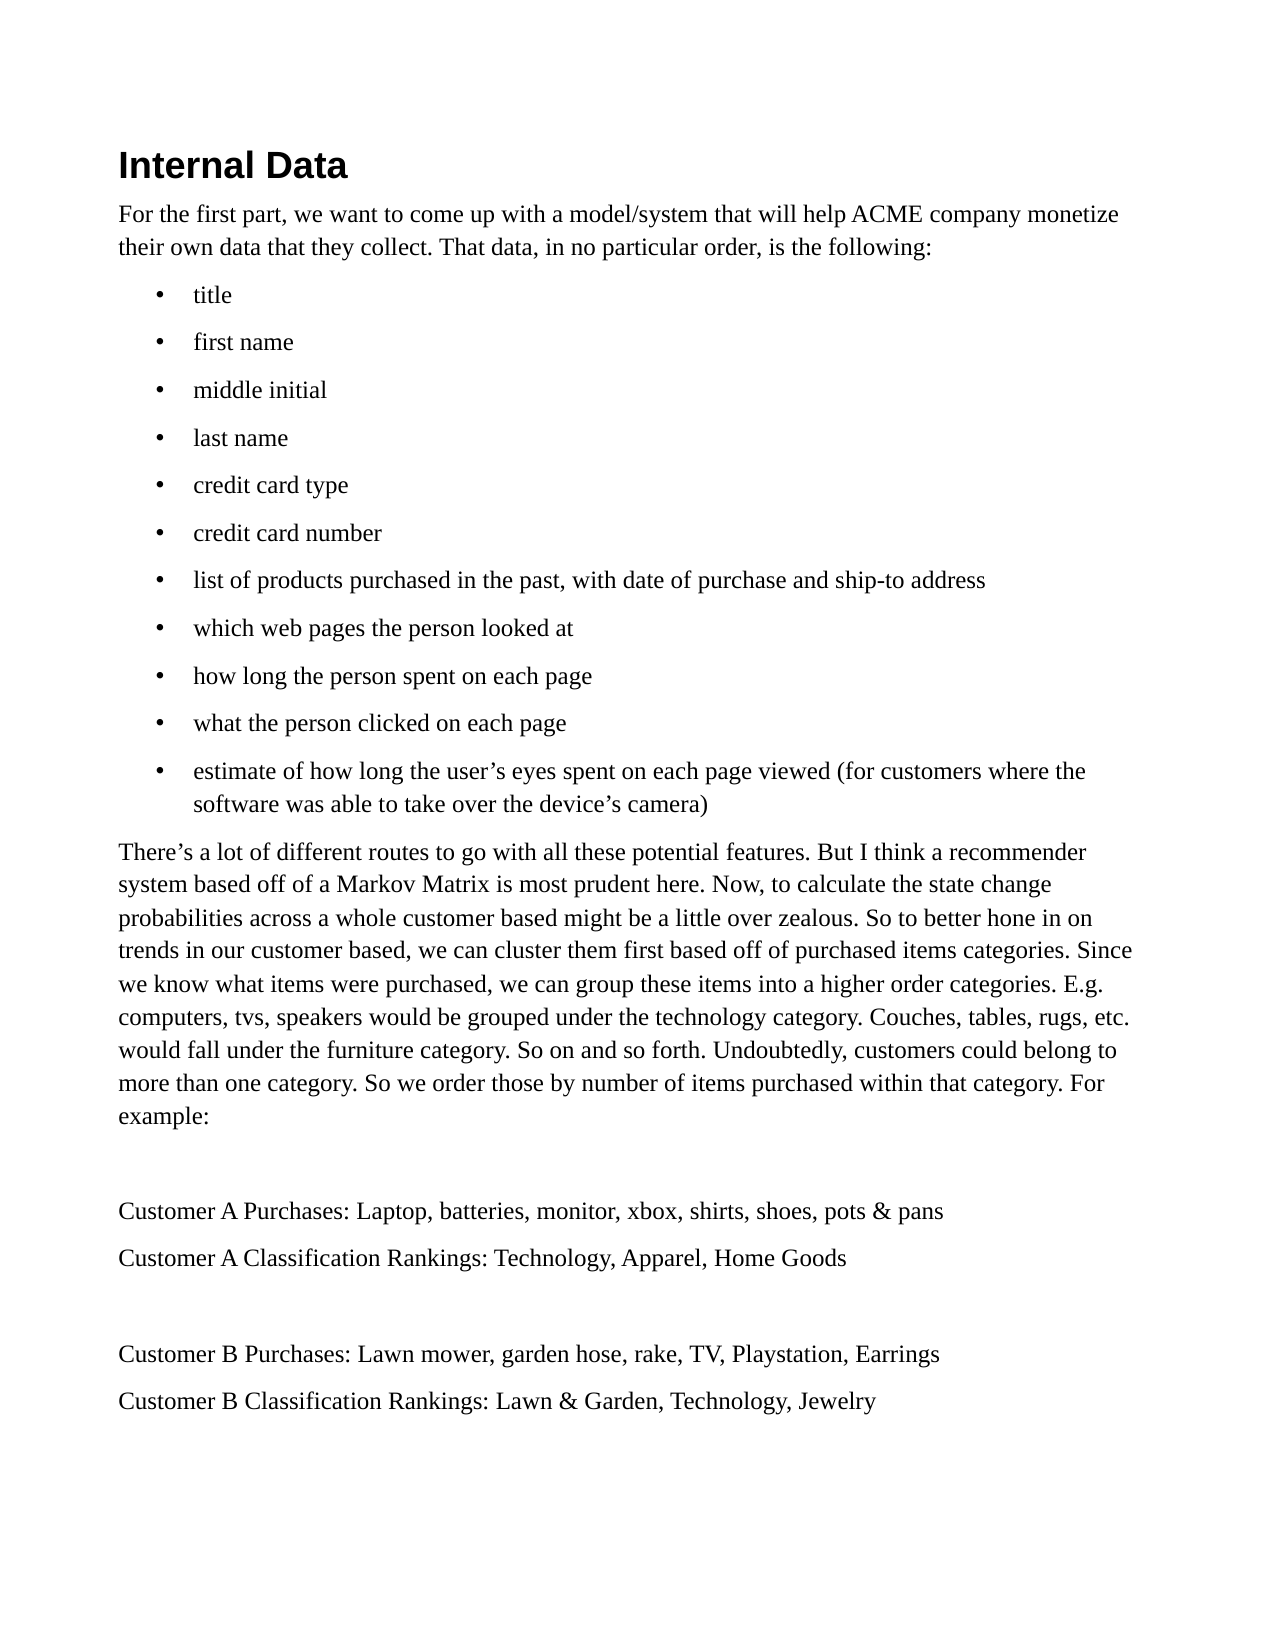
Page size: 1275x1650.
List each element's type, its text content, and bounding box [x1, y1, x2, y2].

text Customer B Classification Rankings: Lawn & Garden, Technology, Jewelry [118, 1386, 1157, 1415]
list title [156, 280, 1157, 309]
list estimate of how long the user’s eyes spent on each page viewed (for customers where the software was able to take over the device’s camera) [156, 756, 1157, 818]
list what the person clicked on each page [156, 708, 1157, 737]
list first name [156, 327, 1157, 356]
text For the first part, we want to come up with a model/system that will help ACME company monetize their own data that they collect. That data, in no particular order, is the following: [118, 199, 1157, 261]
text Customer A Classification Rankings: Technology, Apparel, Home Goods [118, 1243, 1157, 1272]
list credit card type [156, 470, 1157, 499]
list how long the person spent on each page [156, 661, 1157, 689]
list last name [156, 423, 1157, 451]
list credit card number [156, 518, 1157, 547]
text Customer B Purchases: Lawn mower, garden hose, rake, TV, Playstation, Earrings [118, 1339, 1157, 1367]
list middle initial [156, 375, 1157, 404]
list which web pages the person looked at [156, 613, 1157, 642]
subtitle Internal Data [118, 143, 1157, 187]
text There’s a lot of different routes to go with all these potential features. But I think a recommender system based off of a Markov Matrix is most prudent here. Now, to calculate the state change probabilities across a whole customer based might be a little over zealous. So to better hone in on trends in our customer based, we can cluster them first based off of purchased items categories. Since we know what items were purchased, we can group these items into a higher order categories. E.g. computers, tvs, speakers would be grouped under the technology category. Couches, tables, rugs, etc. would fall under the furniture category. So on and so forth. Undoubtedly, customers could belong to more than one category. So we order those by number of items purchased within that category. For example: [118, 837, 1157, 1129]
list list of products purchased in the past, with date of purchase and ship-to address [156, 566, 1157, 594]
text Customer A Purchases: Laptop, batteries, monitor, xbox, shirts, shoes, pots & pans [118, 1196, 1157, 1225]
